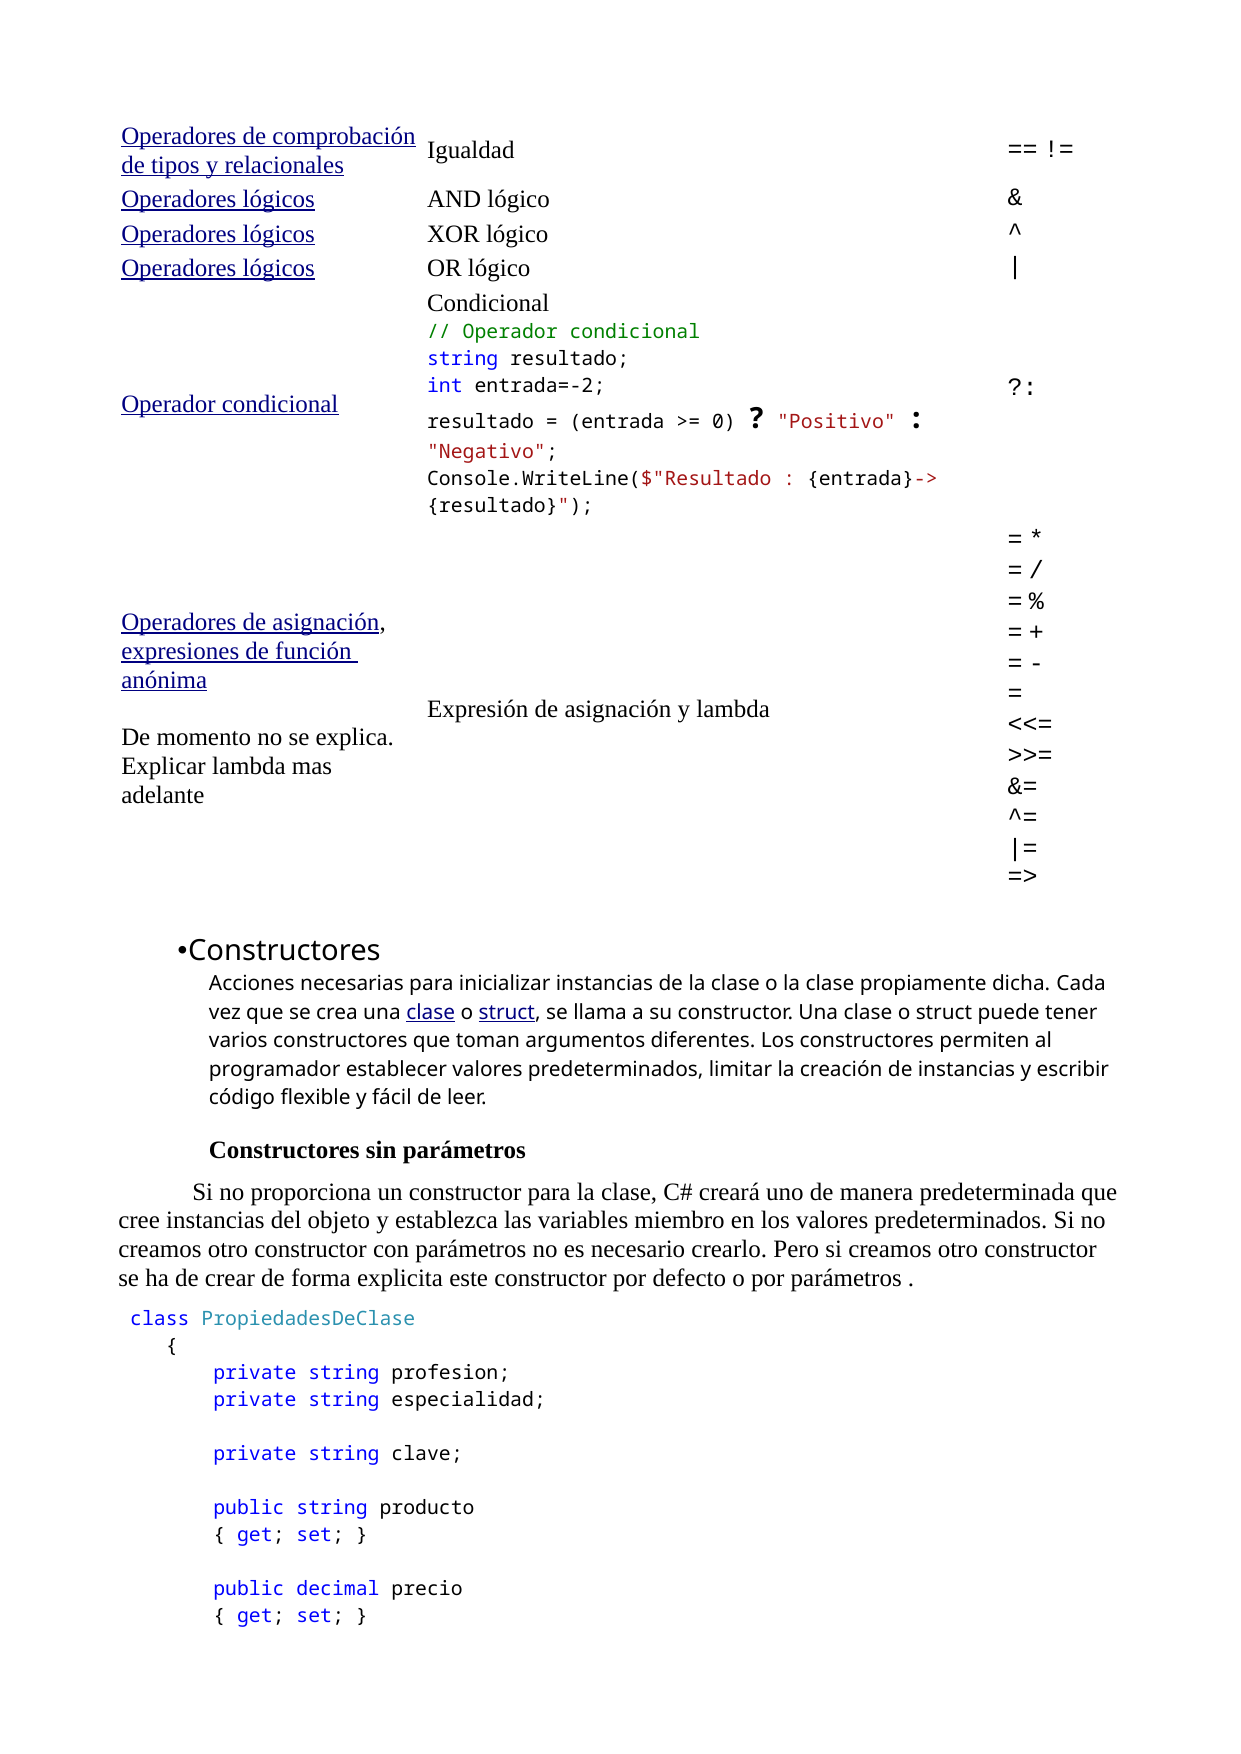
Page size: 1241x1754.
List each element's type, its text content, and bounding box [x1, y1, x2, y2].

table_cell == != [1005, 118, 1122, 181]
table_cell Operadores lógicos [118, 216, 424, 251]
table_cell Condicional // Operador condicional string resultado; int entrada=-2; resultado = (entrada >= 0) ? "Positivo" : "Negativo"; Console.WriteLine($"Resultado : {entrada}-> {resultado}"); [424, 285, 1004, 521]
table_cell XOR lógico [424, 216, 1004, 251]
text private string clave; [118, 1439, 1122, 1466]
text private string especialidad; [118, 1385, 1122, 1412]
table_cell = * = / = % = + = - = <<= >>= &= ^= |= => [1005, 521, 1122, 895]
table_cell Operador condicional [118, 285, 424, 521]
table_cell AND lógico [424, 181, 1004, 216]
table_cell | [1005, 251, 1122, 285]
table_cell ?: [1005, 285, 1122, 521]
text public string producto [118, 1493, 1122, 1520]
table_cell Expresión de asignación y lambda [424, 521, 1004, 895]
table_cell & [1005, 181, 1122, 216]
table_cell Operadores de comprobación de tipos y relacionales [118, 118, 424, 181]
table_cell Igualdad [424, 118, 1004, 181]
text { get; set; } [118, 1520, 1122, 1547]
list Acciones necesarias para inicializar instancias de la clase o la clase propiamente dicha. Cada vez que se crea una clase o struct, se llama a su constructor. Una clase o struct puede tener varios constructores que toman argumentos diferentes. Los constructores permiten al programador establecer valores predeterminados, limitar la creación de instancias y escribir código flexible y fácil de leer. [118, 968, 1122, 1111]
table_cell Operadores lógicos [118, 251, 424, 285]
table_cell OR lógico [424, 251, 1004, 285]
table_cell Operadores lógicos [118, 181, 424, 216]
text { get; set; } [118, 1601, 1122, 1628]
text private string profesion; [118, 1358, 1122, 1385]
text class PropiedadesDeClase [118, 1304, 1122, 1331]
text public decimal precio [118, 1574, 1122, 1601]
subtitle Constructores sin parámetros [118, 1136, 1122, 1164]
text { [118, 1331, 1122, 1358]
text Si no proporciona un constructor para la clase, C# creará uno de manera predeterminada que cree instancias del objeto y establezca las variables miembro en los valores predeterminados. Si no creamos otro constructor con parámetros no es necesario crearlo. Pero si creamos otro constructor se ha de crear de forma explicita este constructor por defecto o por parámetros . [118, 1177, 1122, 1292]
table_cell ^ [1005, 216, 1122, 251]
table_cell Operadores de asignación, expresiones de función anónima De momento no se explica. Explicar lambda mas adelante [118, 521, 424, 895]
list Constructores [118, 929, 1122, 968]
